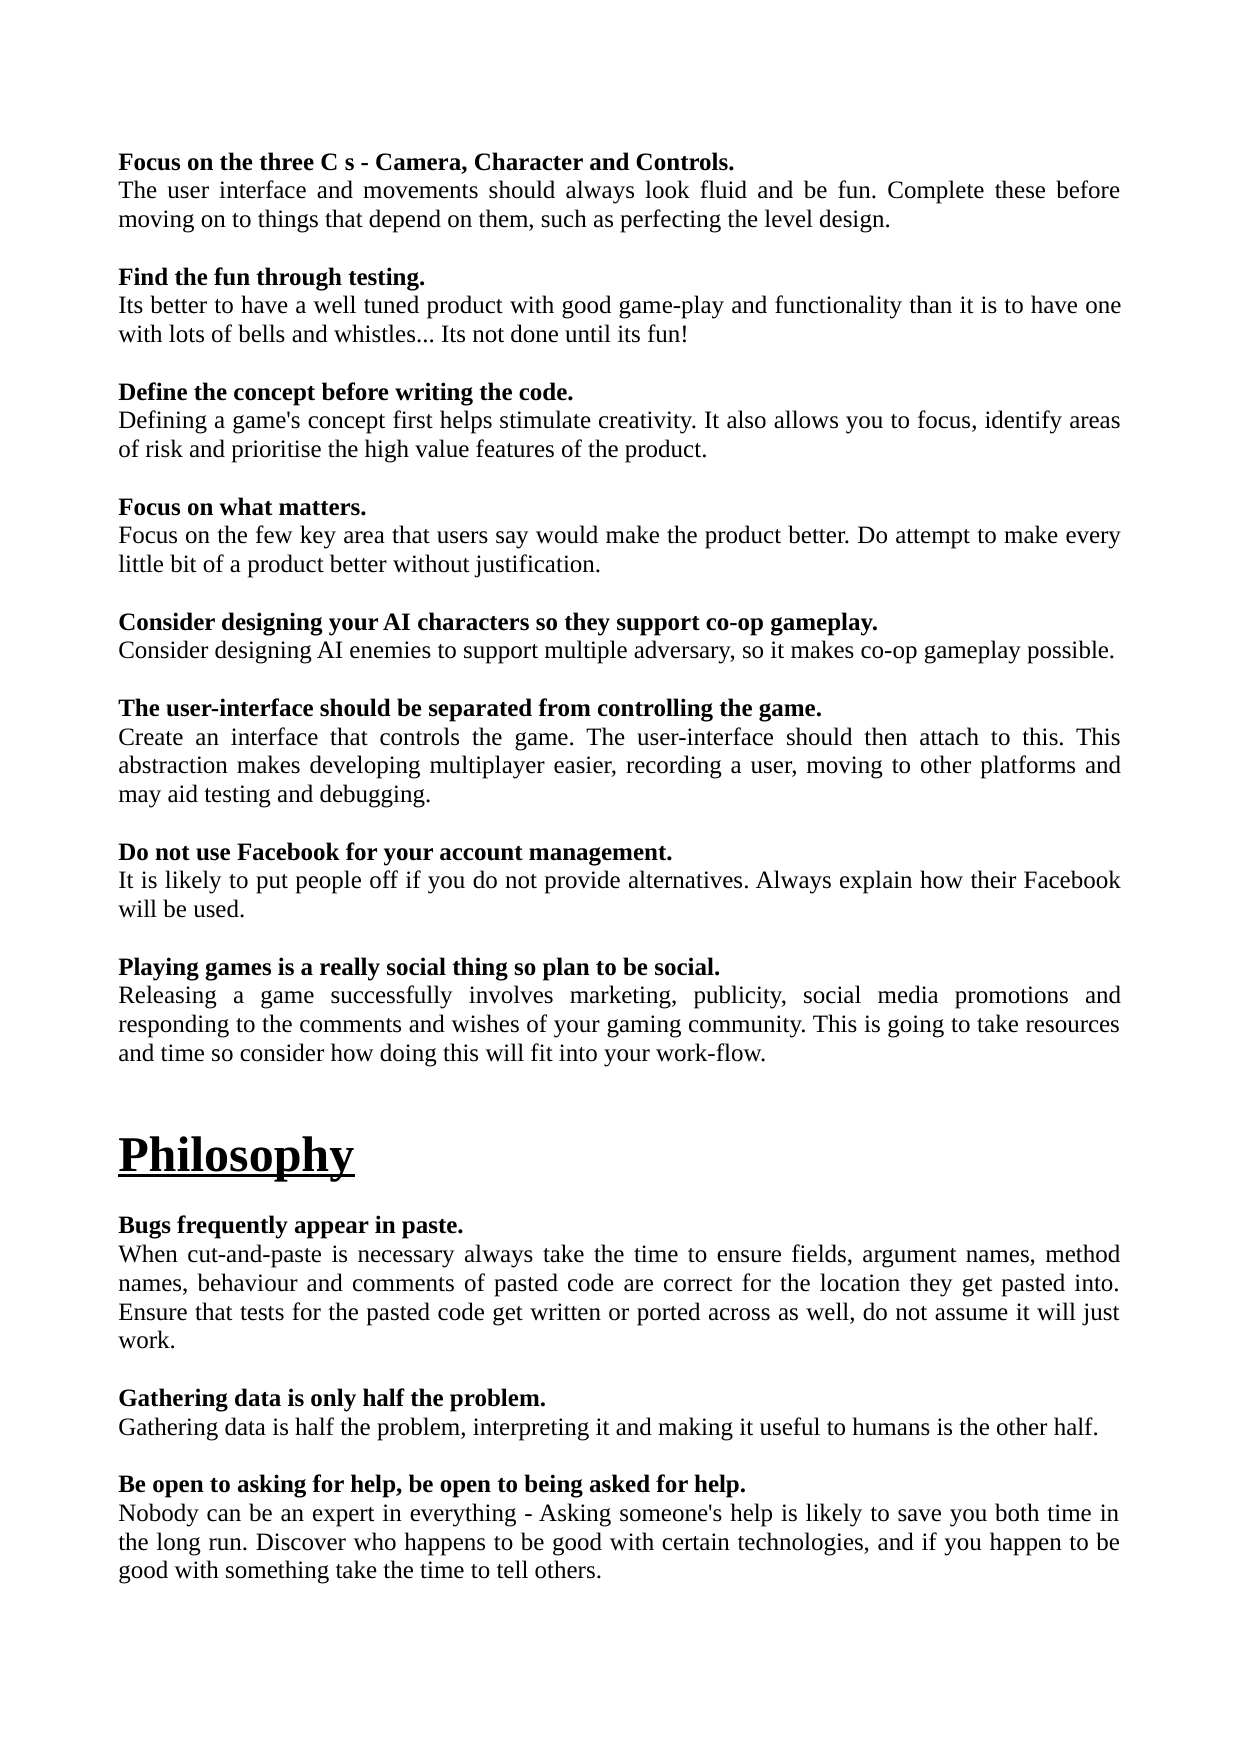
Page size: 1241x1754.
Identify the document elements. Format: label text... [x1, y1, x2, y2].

text Defining a game's concept first helps stimulate creativity. It also allows you to focus, identify areas of risk and prioritise the high value features of the product. [118, 406, 1122, 463]
text Define the concept before writing the code. [118, 377, 1122, 406]
text Consider designing AI enemies to support multiple adversary, so it makes co-op gameplay possible. [118, 636, 1122, 664]
text Releasing a game successfully involves marketing, publicity, social media promotions and responding to the comments and wishes of your gaming community. This is going to take resources and time so consider how doing this will fit into your work-flow. [118, 981, 1122, 1067]
text Playing games is a really social thing so plan to be social. [118, 952, 1122, 981]
text Focus on the three C s - Camera, Character and Controls. [118, 147, 1122, 176]
text Find the fun through testing. [118, 262, 1122, 291]
text Nobody can be an expert in everything - Asking someone's help is likely to save you both time in the long run. Discover who happens to be good with certain technologies, and if you happen to be good with something take the time to tell others. [118, 1498, 1122, 1584]
text Its better to have a well tuned product with good game-play and functionality than it is to have one with lots of bells and whistles... Its not done until its fun! [118, 291, 1122, 348]
text Create an interface that controls the game. The user-interface should then attach to this. This abstraction makes developing multiplayer easier, recording a user, moving to other platforms and may aid testing and debugging. [118, 722, 1122, 808]
text Focus on the few key area that users say would make the product better. Do attempt to make every little bit of a product better without justification. [118, 521, 1122, 578]
text Bugs frequently appear in paste. [118, 1211, 1122, 1239]
text The user interface and movements should always look fluid and be fun. Complete these before moving on to things that depend on them, such as perfecting the level design. [118, 176, 1122, 233]
text Gathering data is half the problem, interpreting it and making it useful to humans is the other half. [118, 1412, 1122, 1441]
text Do not use Facebook for your account management. [118, 837, 1122, 866]
text When cut-and-paste is necessary always take the time to ensure fields, argument names, method names, behaviour and comments of pasted code are correct for the location they get pasted into. Ensure that tests for the pasted code get written or ported across as well, do not assume it will just work. [118, 1239, 1122, 1354]
text It is likely to put people off if you do not provide alternatives. Always explain how their Facebook will be used. [118, 866, 1122, 923]
text Consider designing your AI characters so they support co-op gameplay. [118, 607, 1122, 636]
text Gathering data is only half the problem. [118, 1383, 1122, 1412]
text Focus on what matters. [118, 492, 1122, 521]
text Be open to asking for help, be open to being asked for help. [118, 1469, 1122, 1498]
text Philosophy [118, 1124, 1122, 1182]
text The user-interface should be separated from controlling the game. [118, 693, 1122, 722]
